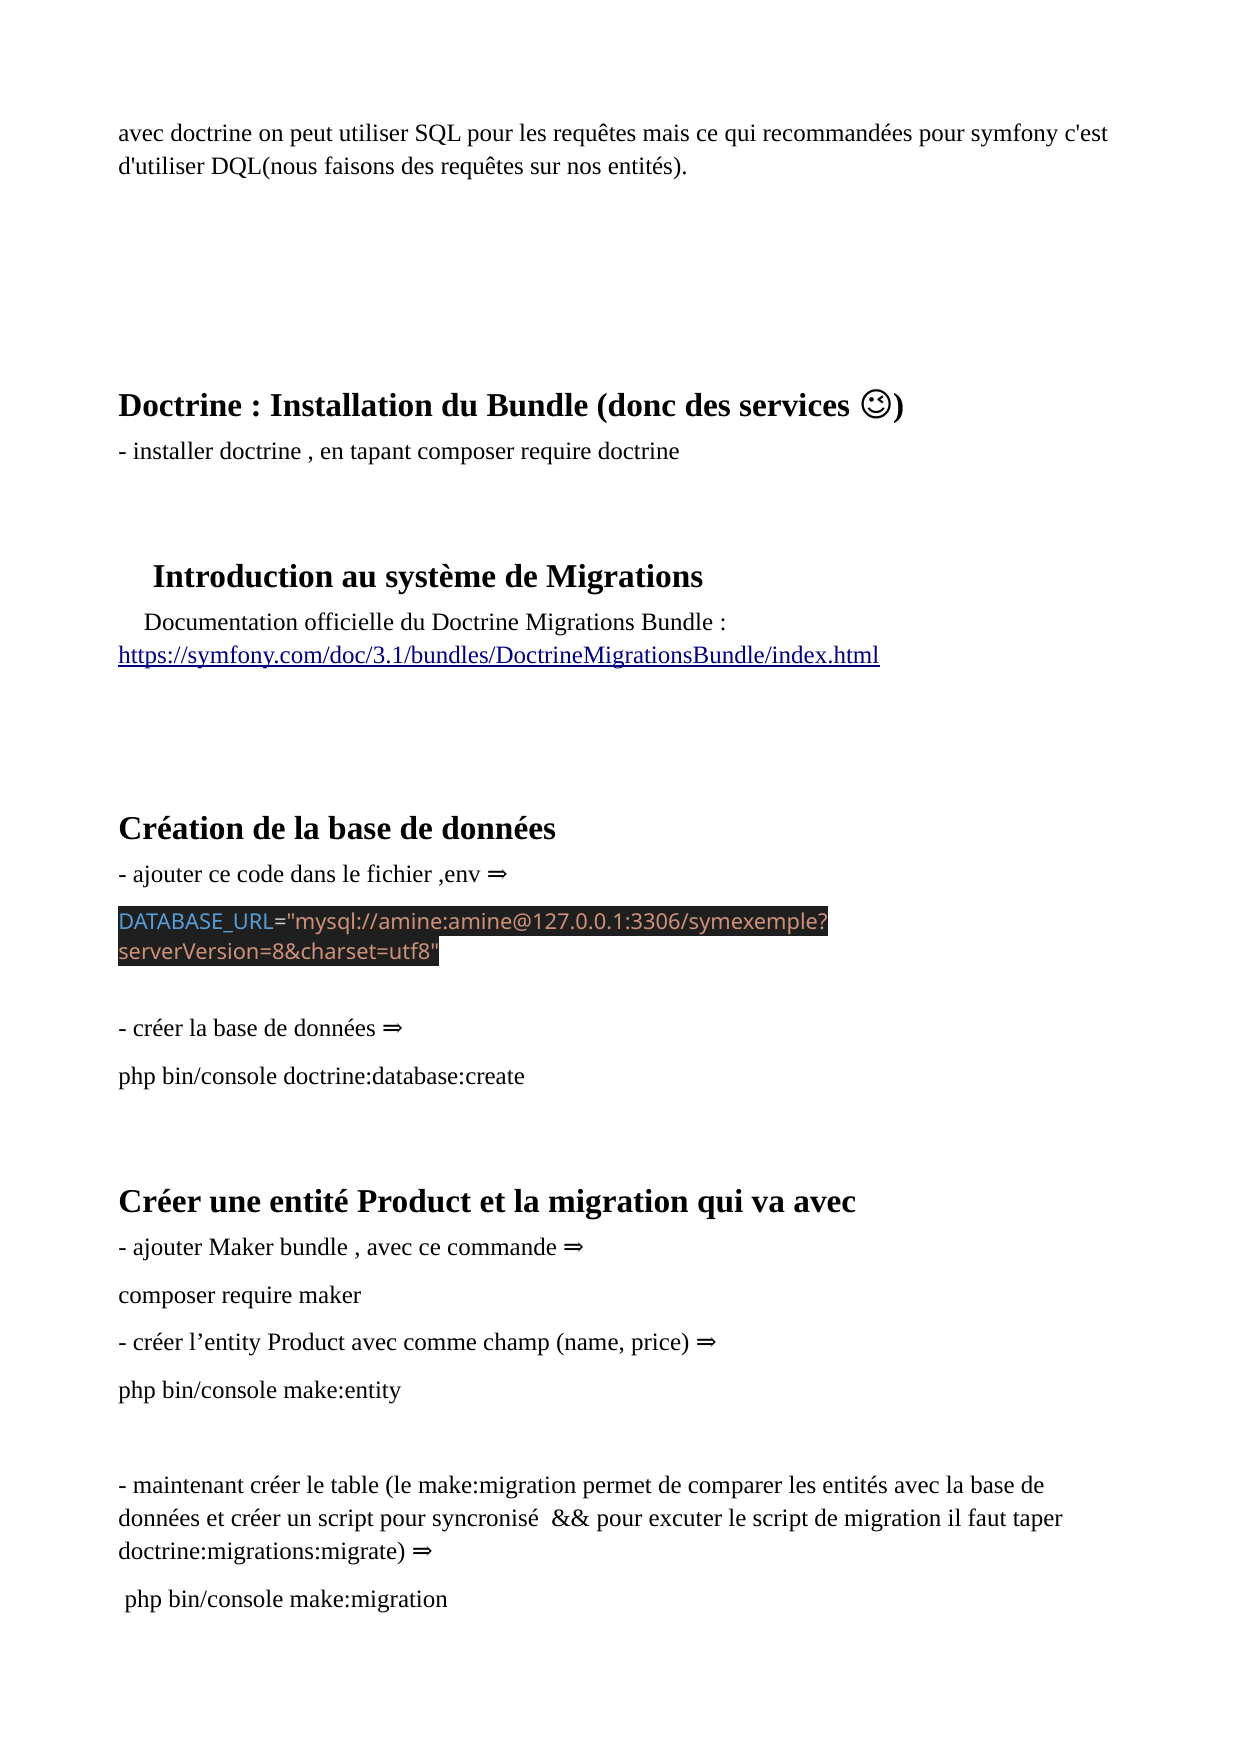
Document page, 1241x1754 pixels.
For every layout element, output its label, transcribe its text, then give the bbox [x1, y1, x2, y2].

text - installer doctrine , en tapant composer require doctrine [118, 436, 1122, 465]
text DATABASE_URL="mysql://amine:amine@127.0.0.1:3306/symexemple?serverVersion=8&charset=utf8" [118, 906, 1122, 966]
text php bin/console make:migration [118, 1584, 1122, 1613]
text composer require maker [118, 1280, 1122, 1308]
text php bin/console make:entity [118, 1375, 1122, 1404]
text 📖 Documentation officielle du Doctrine Migrations Bundle : https://symfony.com/doc/3.1/bundles/DoctrineMigrationsBundle/index.html [118, 607, 1122, 669]
text avec doctrine on peut utiliser SQL pour les requêtes mais ce qui recommandées pour symfony c'est d'utiliser DQL(nous faisons des requêtes sur nos entités). [118, 118, 1122, 180]
subtitle 📖 Introduction au système de Migrations [118, 556, 1122, 594]
text - ajouter ce code dans le fichier ,env ⇒ [118, 859, 1122, 887]
text - ajouter Maker bundle , avec ce commande ⇒ [118, 1232, 1122, 1261]
text php bin/console doctrine:database:create [118, 1061, 1122, 1090]
subtitle Créer une entité Product et la migration qui va avec [118, 1181, 1122, 1220]
text - créer l’entity Product avec comme champ (name, price) ⇒ [118, 1327, 1122, 1356]
subtitle Doctrine : Installation du Bundle (donc des services 😉) [118, 385, 1122, 423]
subtitle Création de la base de données [118, 808, 1122, 846]
text - maintenant créer le table (le make:migration permet de comparer les entités avec la base de données et créer un script pour syncronisé && pour excuter le script de migration il faut taper doctrine:migrations:migrate) ⇒ [118, 1470, 1122, 1565]
text - créer la base de données ⇒ [118, 1013, 1122, 1042]
